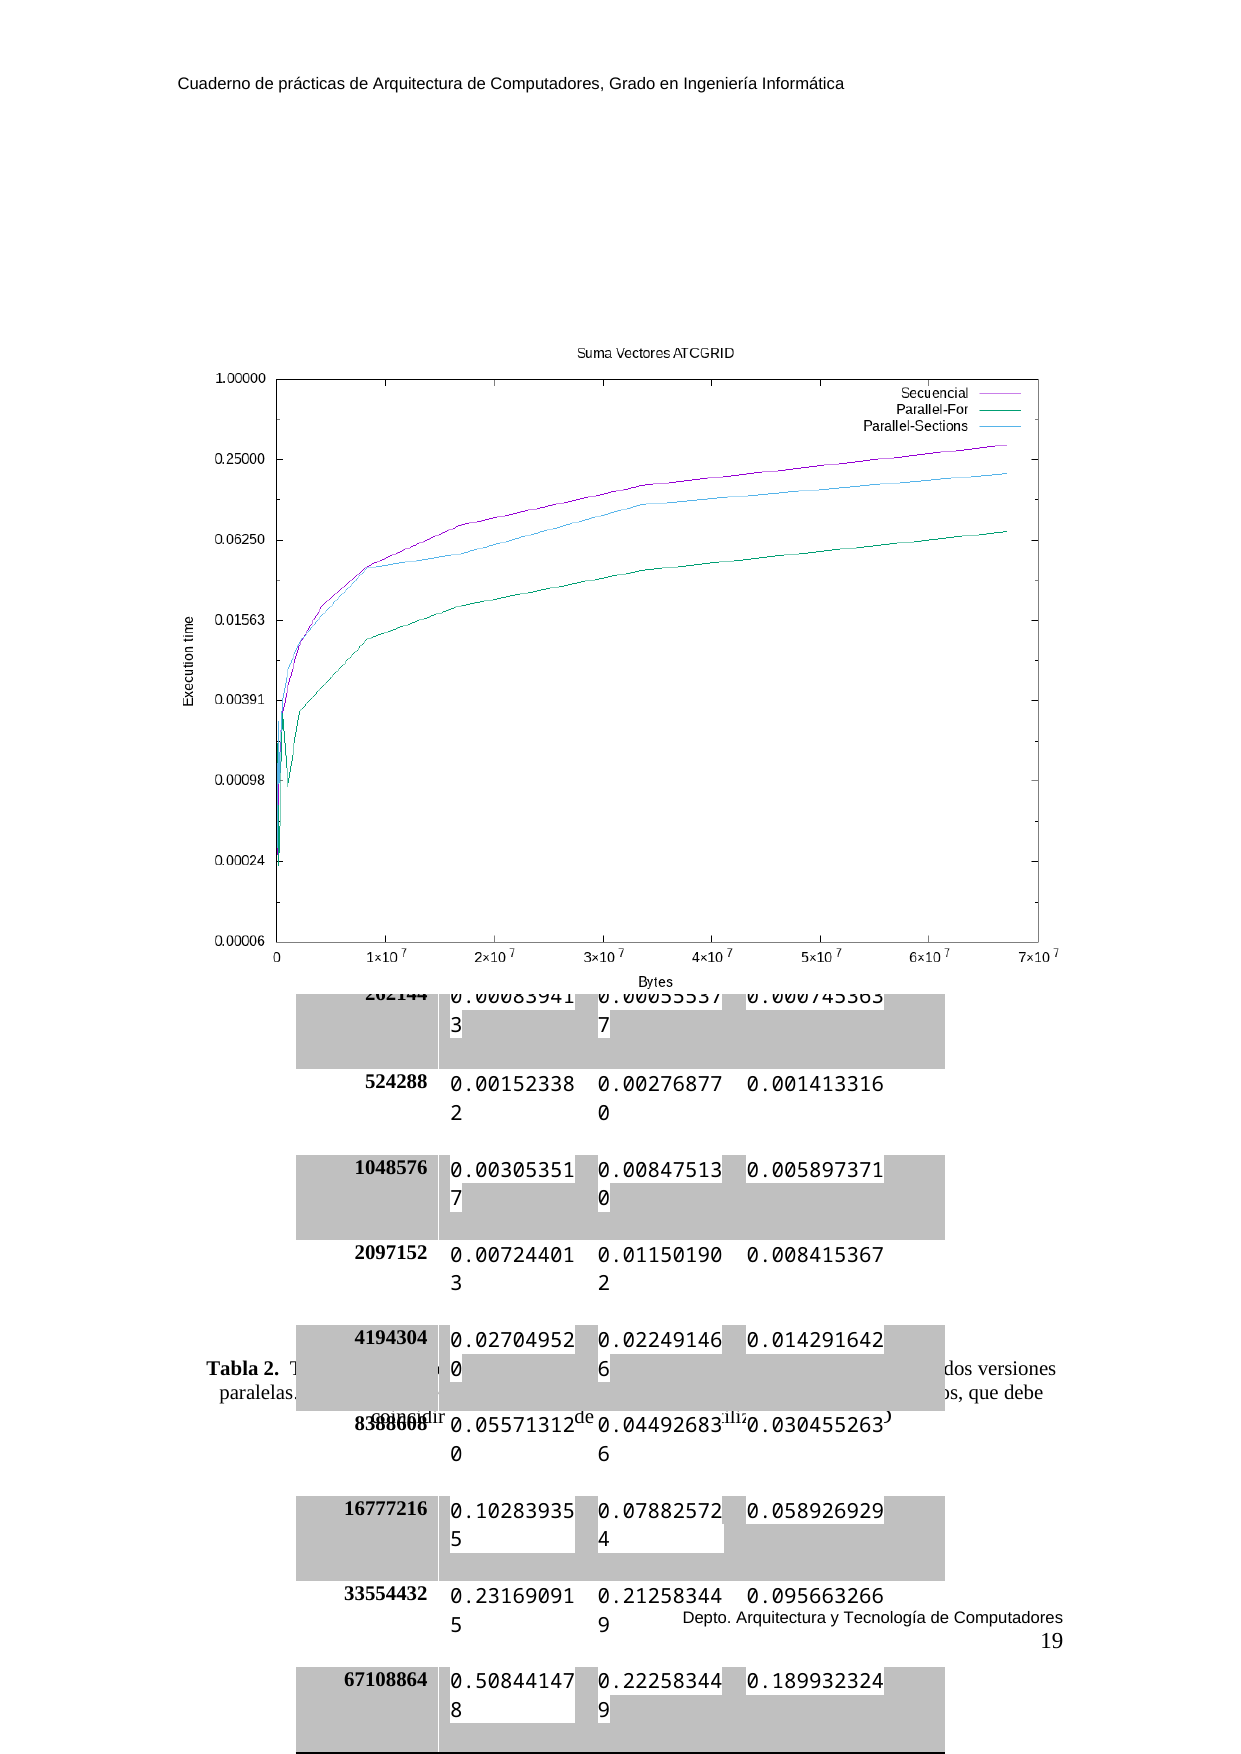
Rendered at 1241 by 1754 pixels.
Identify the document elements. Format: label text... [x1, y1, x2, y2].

picture [177, 329, 1063, 994]
table_cell 0.008415367 [735, 1240, 945, 1325]
table_cell 2097152 [296, 1240, 438, 1325]
table_cell 262144 [296, 994, 438, 1069]
table_cell 0.055713120 [439, 1411, 586, 1496]
table_cell 0.027049520 [439, 1325, 586, 1411]
table_cell 0.014291642 [735, 1325, 945, 1411]
table_cell 0.001523382 [439, 1069, 586, 1155]
table_cell 0.095663266 [735, 1581, 945, 1667]
table_cell 0.189932324 [735, 1667, 945, 1752]
table_cell 0.508441478 [439, 1667, 586, 1752]
table_cell 0.000839413 [439, 994, 586, 1069]
table_cell 0.000555377 [586, 994, 735, 1069]
table_cell 0.005897371 [735, 1155, 945, 1240]
table_cell 4194304 [296, 1325, 438, 1411]
table_cell 16777216 [296, 1496, 438, 1581]
table_cell 0.030455263 [735, 1411, 945, 1496]
table_cell 0.001413316 [735, 1069, 945, 1155]
table_cell [166, 515, 296, 1754]
table_cell 67108864 [296, 1667, 438, 1752]
table_cell 0.231690915 [439, 1581, 586, 1667]
table_cell 0.102839355 [439, 1496, 586, 1581]
table_cell 1048576 [296, 1155, 438, 1240]
table_cell [945, 515, 1074, 1754]
table_cell 0.011501902 [586, 1240, 735, 1325]
table_cell 0.007244013 [439, 1240, 586, 1325]
table_cell 0.078825724 [586, 1496, 735, 1581]
table_cell 8388608 [296, 1411, 438, 1496]
table_cell 0.022491466 [586, 1325, 735, 1411]
table_cell 0.000745363 [735, 994, 945, 1069]
table_cell 0.044926836 [586, 1411, 735, 1496]
table_cell 0.212583449 [586, 1581, 735, 1667]
table_cell 0.003053517 [439, 1155, 586, 1240]
table_cell 524288 [296, 1069, 438, 1155]
table_cell 0.222583449 [586, 1667, 735, 1752]
table_cell 0.002768770 [586, 1069, 735, 1155]
table_cell 33554432 [296, 1581, 438, 1667]
table_cell 0.058926929 [735, 1496, 945, 1581]
table_cell 0.008475130 [586, 1155, 735, 1240]
